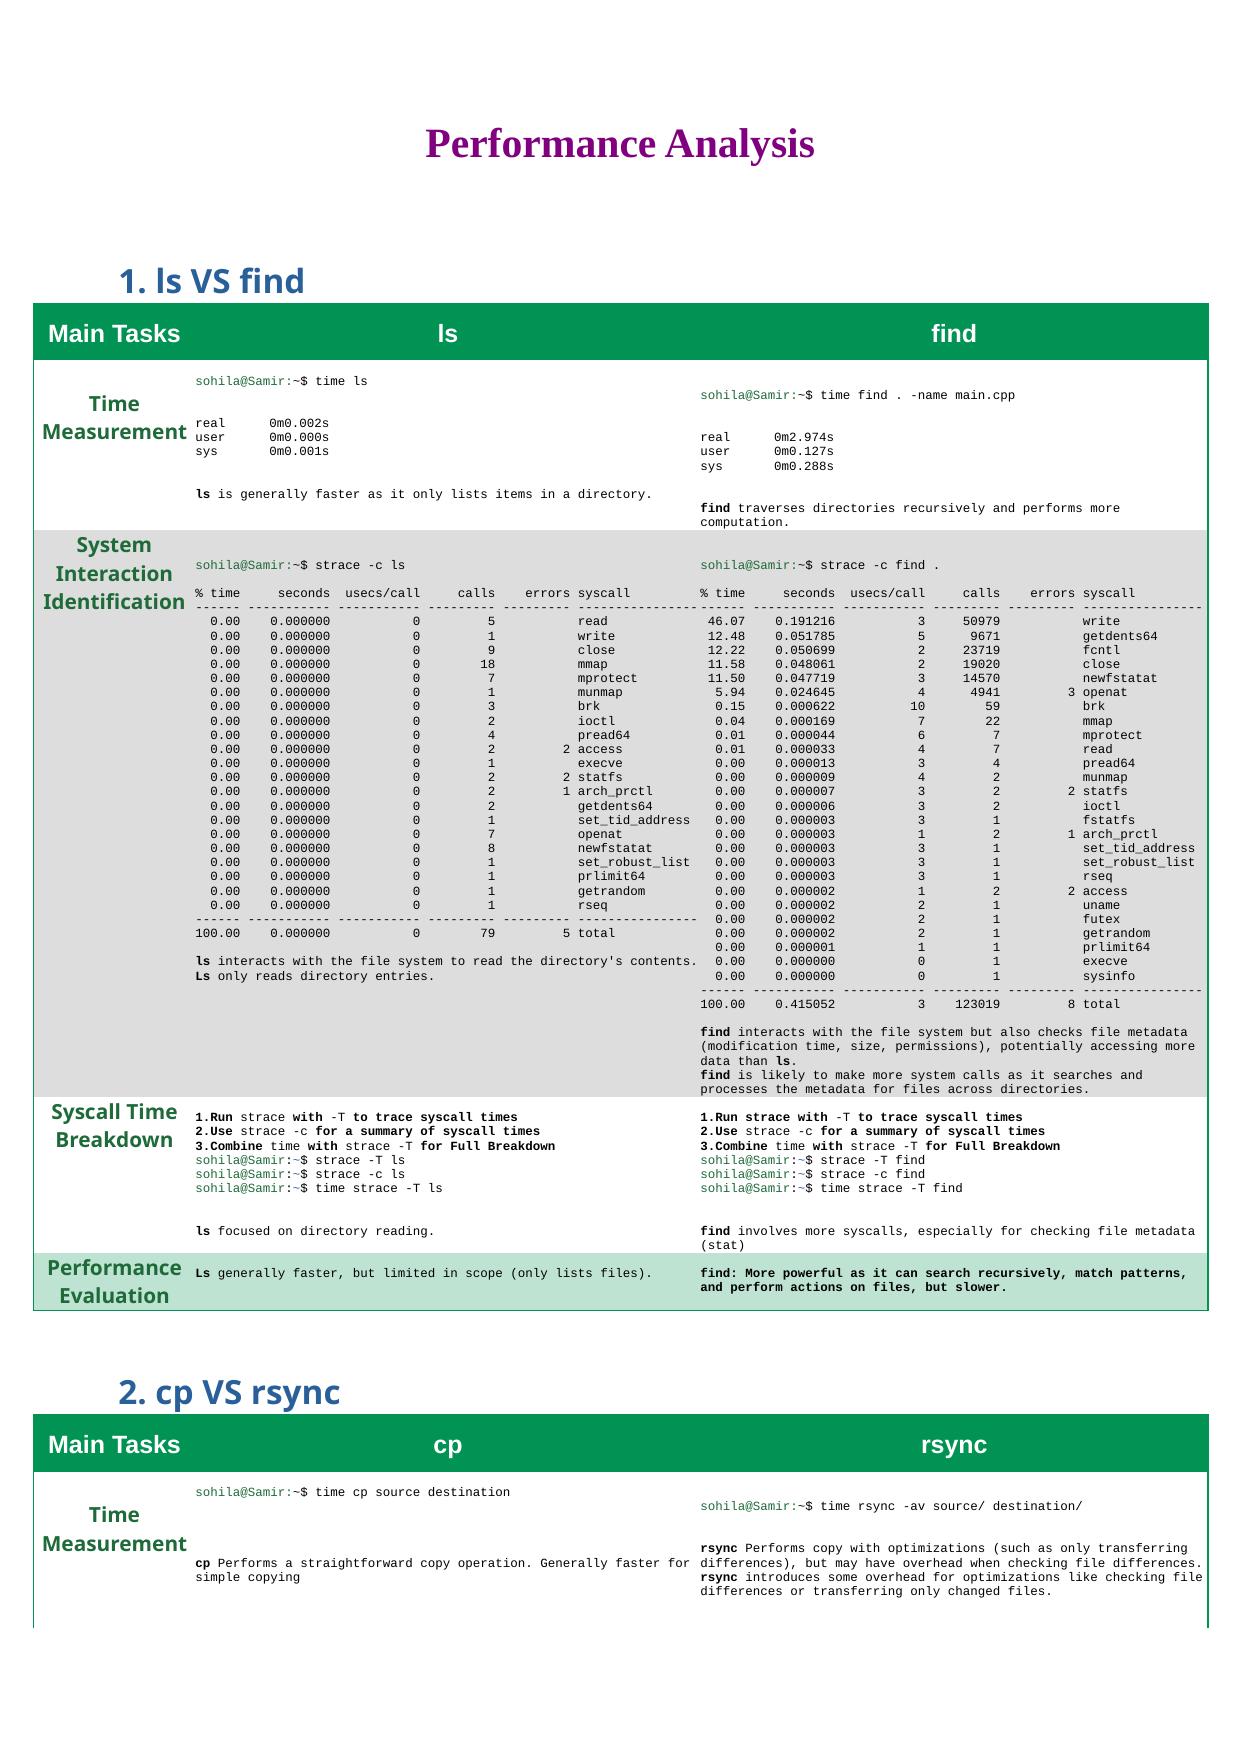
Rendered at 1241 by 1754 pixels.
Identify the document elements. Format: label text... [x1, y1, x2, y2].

table_header Main Tasks [34, 305, 195, 360]
table_header cp [195, 1416, 700, 1472]
text 1. ls VS find [118, 257, 1122, 303]
text Performance Analysis [118, 118, 1122, 166]
table_cell sohila@Samir:~$ strace -c ls % time seconds usecs/call calls errors syscall ------ ----------- ----------- --------- --------- ---------------- 0.00 0.000000 0 5 read 0.00 0.000000 0 1 write 0.00 0.000000 0 9 close 0.00 0.000000 0 18 mmap 0.00 0.000000 0 7 mprotect 0.00 0.000000 0 1 munmap 0.00 0.000000 0 3 brk 0.00 0.000000 0 2 ioctl 0.00 0.000000 0 4 pread64 0.00 0.000000 0 2 2 access 0.00 0.000000 0 1 execve 0.00 0.000000 0 2 2 statfs 0.00 0.000000 0 2 1 arch_prctl 0.00 0.000000 0 2 getdents64 0.00 0.000000 0 1 set_tid_address 0.00 0.000000 0 7 openat 0.00 0.000000 0 8 newfstatat 0.00 0.000000 0 1 set_robust_list 0.00 0.000000 0 1 prlimit64 0.00 0.000000 0 1 getrandom 0.00 0.000000 0 1 rseq ------ ----------- ----------- --------- --------- ---------------- 100.00 0.000000 0 79 5 total ls interacts with the file system to read the directory's contents. Ls only reads directory entries. [195, 530, 700, 1097]
table_cell Time Measurement [34, 360, 195, 530]
text 2. cp VS rsync [118, 1369, 1122, 1414]
table_header ls [195, 305, 700, 360]
table_header find [700, 305, 1207, 360]
table_cell Syscall Time Breakdown [34, 1097, 195, 1253]
table_cell 1.Run strace with -T to trace syscall times 2.Use strace -c for a summary of syscall times 3.Combine time with strace -T for Full Breakdown sohila@Samir:~$ strace -T find sohila@Samir:~$ strace -c find sohila@Samir:~$ time strace -T find find involves more syscalls, especially for checking file metadata (stat) [700, 1097, 1207, 1253]
table_cell 1.Run strace with -T to trace syscall times 2.Use strace -c for a summary of syscall times 3.Combine time with strace -T for Full Breakdown sohila@Samir:~$ strace -T ls sohila@Samir:~$ strace -c ls sohila@Samir:~$ time strace -T ls ls focused on directory reading. [195, 1097, 700, 1253]
table_cell Time Measurement [34, 1472, 195, 1627]
table_cell sohila@Samir:~$ time find . -name main.cpp real 0m2.974s user 0m0.127s sys 0m0.288s find traverses directories recursively and performs more computation. [700, 360, 1207, 530]
table_cell sohila@Samir:~$ strace -c find . % time seconds usecs/call calls errors syscall ------ ----------- ----------- --------- --------- ---------------- 46.07 0.191216 3 50979 write 12.48 0.051785 5 9671 getdents64 12.22 0.050699 2 23719 fcntl 11.58 0.048061 2 19020 close 11.50 0.047719 3 14570 newfstatat 5.94 0.024645 4 4941 3 openat 0.15 0.000622 10 59 brk 0.04 0.000169 7 22 mmap 0.01 0.000044 6 7 mprotect 0.01 0.000033 4 7 read 0.00 0.000013 3 4 pread64 0.00 0.000009 4 2 munmap 0.00 0.000007 3 2 2 statfs 0.00 0.000006 3 2 ioctl 0.00 0.000003 3 1 fstatfs 0.00 0.000003 1 2 1 arch_prctl 0.00 0.000003 3 1 set_tid_address 0.00 0.000003 3 1 set_robust_list 0.00 0.000003 3 1 rseq 0.00 0.000002 1 2 2 access 0.00 0.000002 2 1 uname 0.00 0.000002 2 1 futex 0.00 0.000002 2 1 getrandom 0.00 0.000001 1 1 prlimit64 0.00 0.000000 0 1 execve 0.00 0.000000 0 1 sysinfo ------ ----------- ----------- --------- --------- ---------------- 100.00 0.415052 3 123019 8 total find interacts with the file system but also checks file metadata (modification time, size, permissions), potentially accessing more data than ls. find is likely to make more system calls as it searches and processes the metadata for files across directories. [700, 530, 1207, 1097]
table_cell Performance Evaluation [34, 1253, 195, 1310]
table_cell Ls generally faster, but limited in scope (only lists files). [195, 1253, 700, 1310]
table_cell sohila@Samir:~$ time ls real 0m0.002s user 0m0.000s sys 0m0.001s ls is generally faster as it only lists items in a directory. [195, 360, 700, 530]
table_cell System Interaction Identification [34, 530, 195, 1097]
table_header Main Tasks [34, 1416, 195, 1472]
table_cell sohila@Samir:~$ time rsync -av source/ destination/ rsync Performs copy with optimizations (such as only transferring differences), but may have overhead when checking file differences. rsync introduces some overhead for optimizations like checking file differences or transferring only changed files. [700, 1472, 1207, 1627]
table_header rsync [700, 1416, 1207, 1472]
table_cell find: More powerful as it can search recursively, match patterns, and perform actions on files, but slower. [700, 1253, 1207, 1310]
table_cell sohila@Samir:~$ time cp source destination cp Performs a straightforward copy operation. Generally faster for simple copying [195, 1472, 700, 1627]
